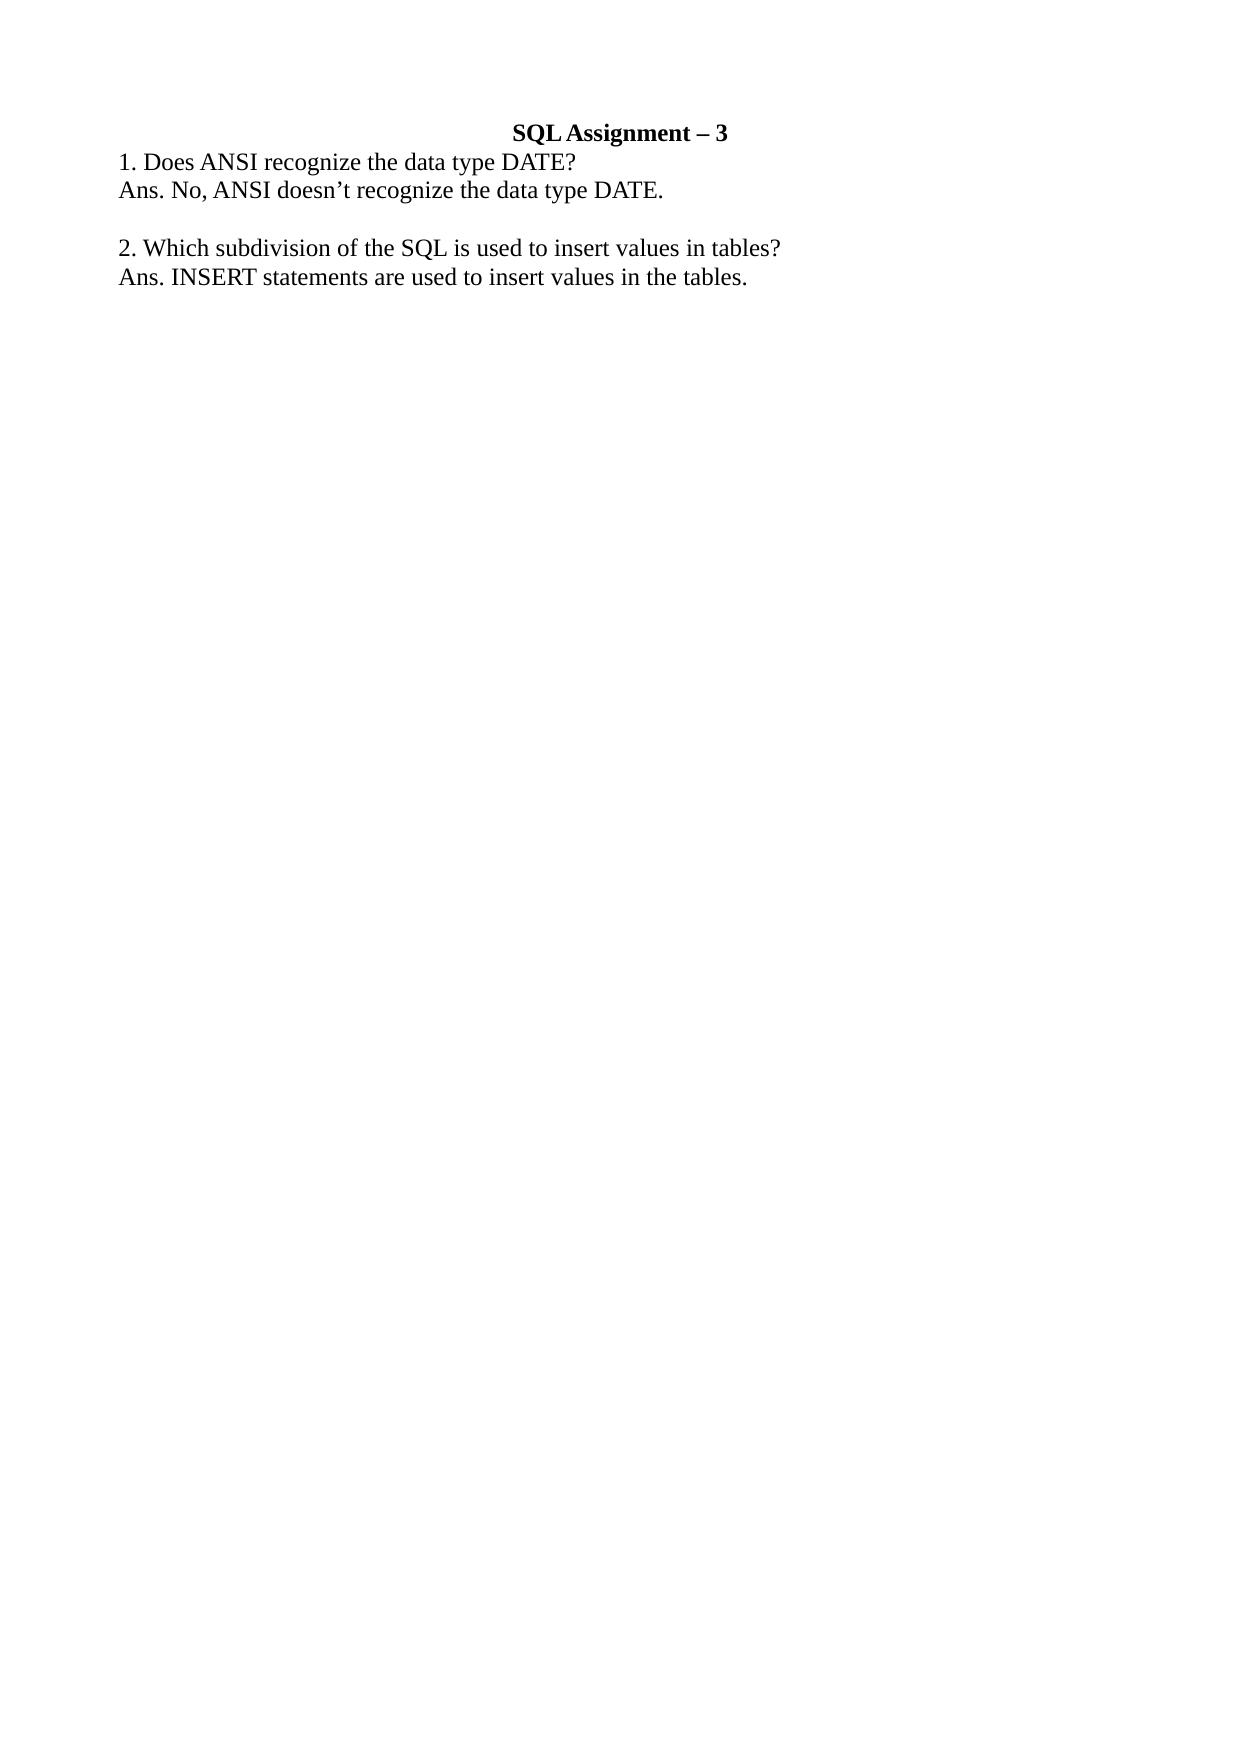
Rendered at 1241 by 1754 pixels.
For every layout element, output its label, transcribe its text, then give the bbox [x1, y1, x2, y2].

text Ans. No, ANSI doesn’t recognize the data type DATE. [118, 176, 1122, 204]
text 2. Which subdivision of the SQL is used to insert values in tables? [118, 233, 1122, 262]
text SQL Assignment – 3 [118, 118, 1122, 147]
text Ans. INSERT statements are used to insert values in the tables. [118, 262, 1122, 291]
text 1. Does ANSI recognize the data type DATE? [118, 147, 1122, 176]
